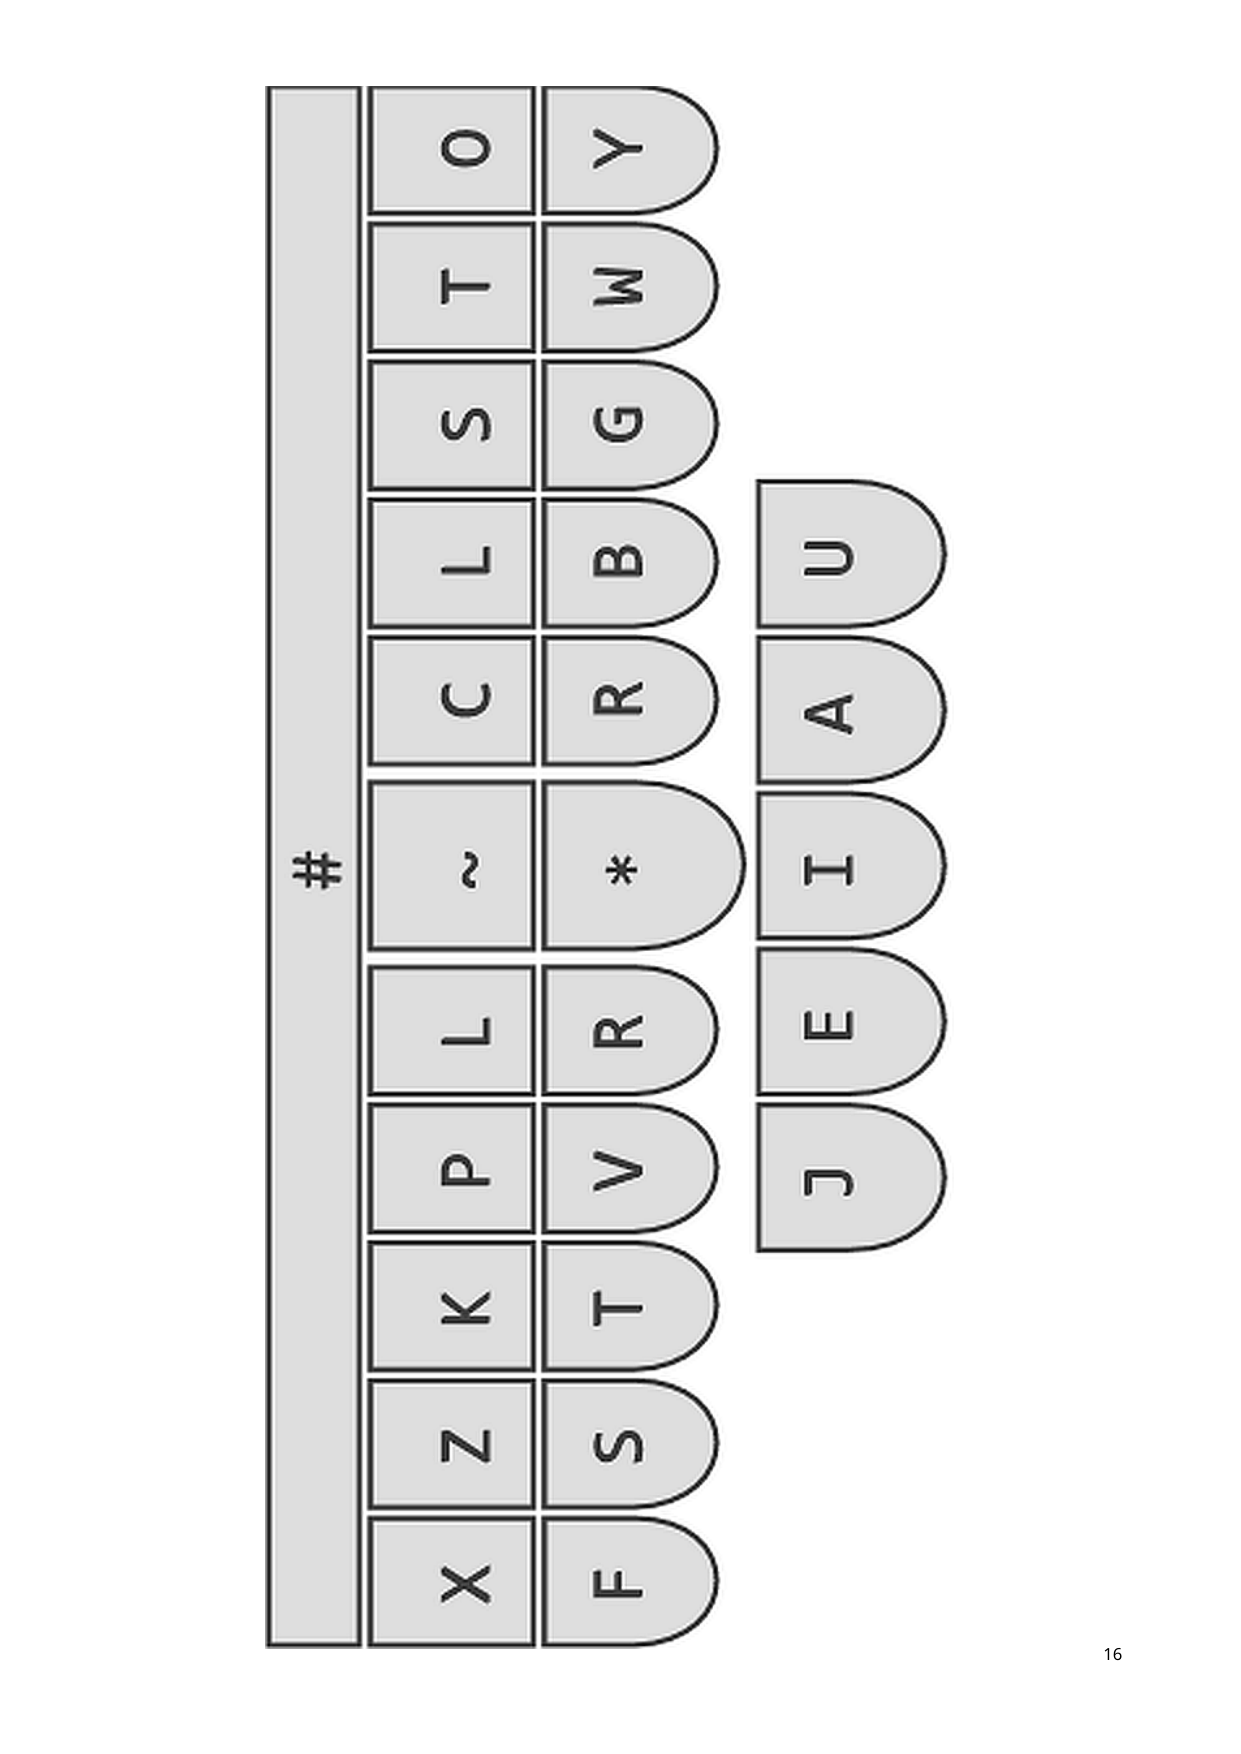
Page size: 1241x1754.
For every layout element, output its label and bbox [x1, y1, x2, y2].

picture [265, 86, 976, 1649]
